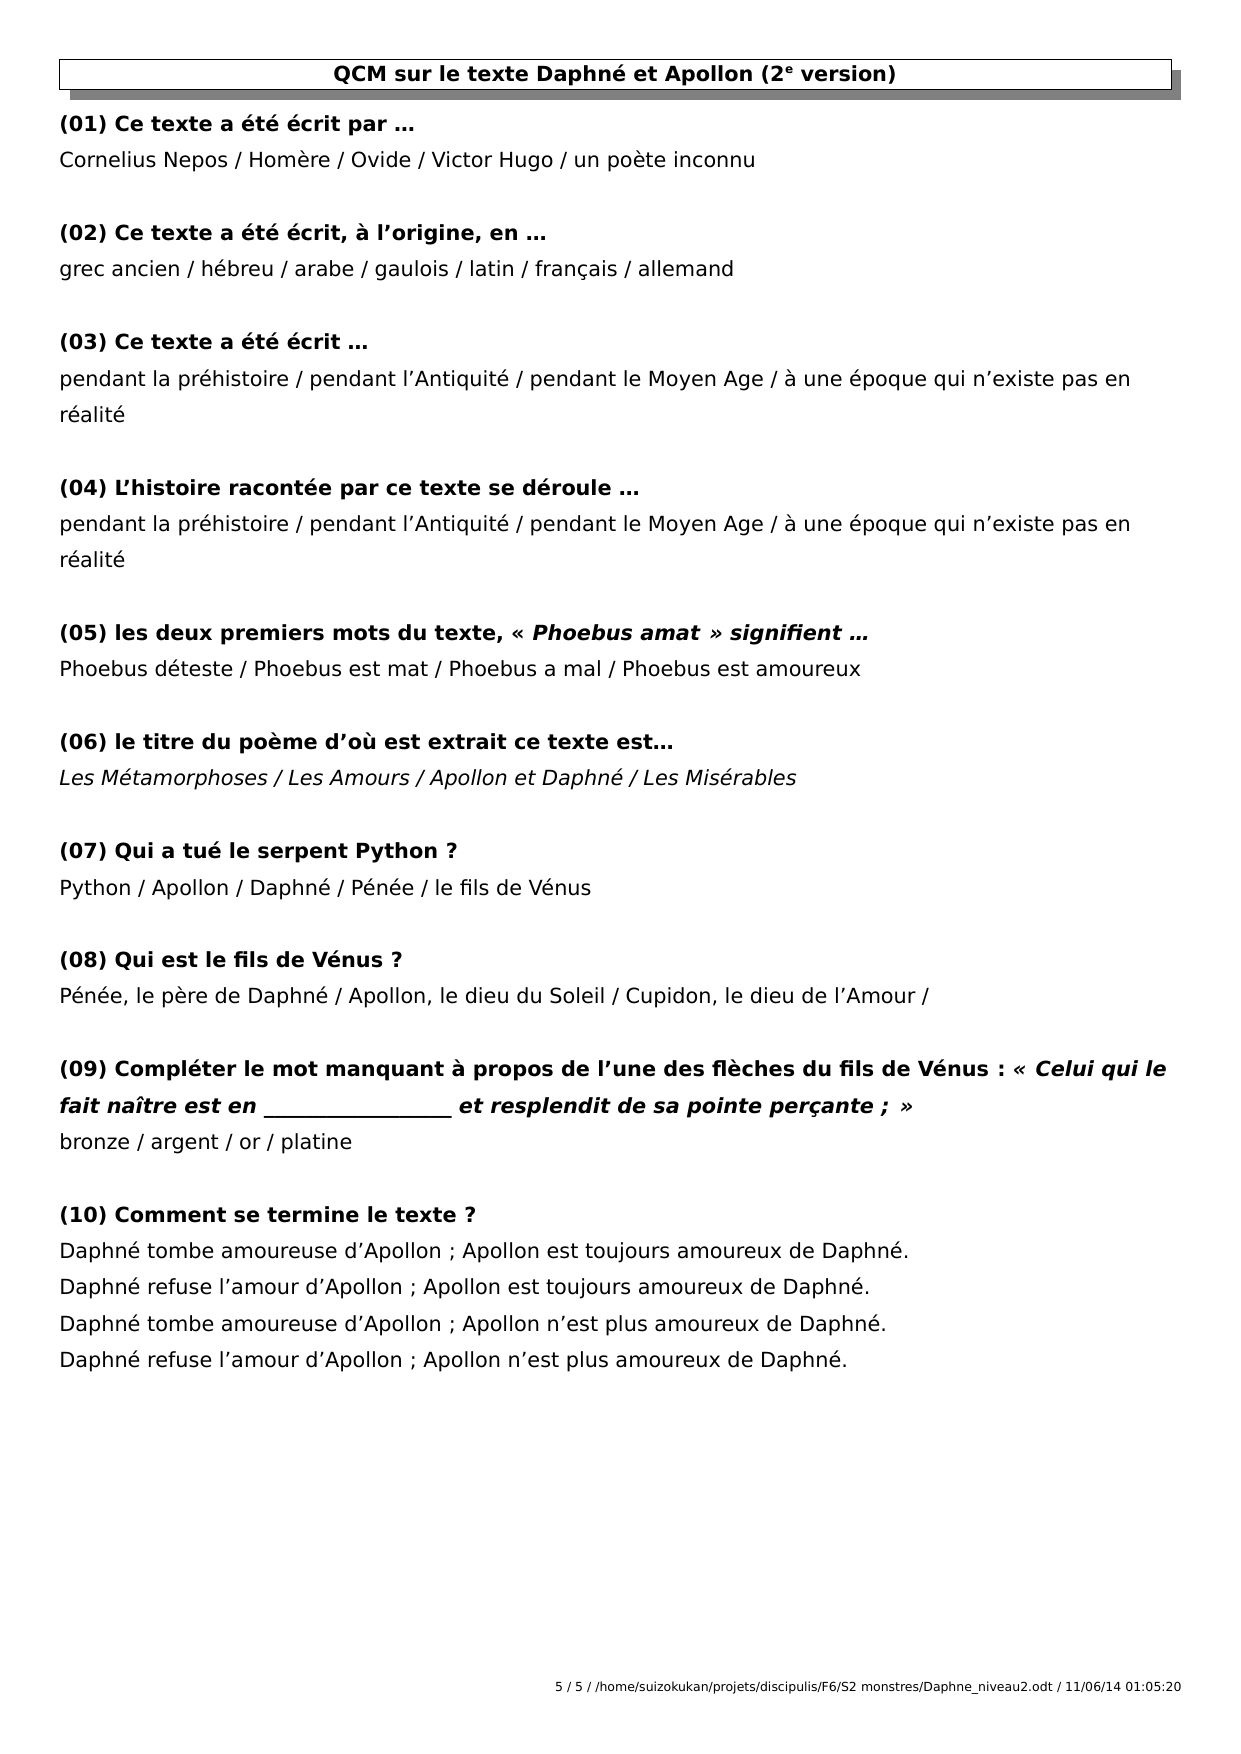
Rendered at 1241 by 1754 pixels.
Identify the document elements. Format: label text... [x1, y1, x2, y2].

text bronze / argent / or / platine [59, 1130, 1181, 1154]
text Cornelius Nepos / Homère / Ovide / Victor Hugo / un poète inconnu [59, 148, 1181, 173]
text QCM sur le texte Daphné et Apollon (2e version) [60, 60, 1171, 89]
text (08) Qui est le fils de Vénus ? [59, 948, 1181, 972]
text Daphné refuse l’amour d’Apollon ; Apollon n’est plus amoureux de Daphné. [59, 1348, 1181, 1372]
text (03) Ce texte a été écrit … [59, 330, 1181, 354]
text (04) L’histoire racontée par ce texte se déroule … [59, 476, 1181, 500]
text grec ancien / hébreu / arabe / gaulois / latin / français / allemand [59, 257, 1181, 282]
text Daphné refuse l’amour d’Apollon ; Apollon est toujours amoureux de Daphné. [59, 1275, 1181, 1300]
text (02) Ce texte a été écrit, à l’origine, en … [59, 221, 1181, 245]
text (06) le titre du poème d’où est extrait ce texte est… [59, 730, 1181, 754]
text (05) les deux premiers mots du texte, « Phoebus amat » signifient … [59, 621, 1181, 645]
text Phoebus déteste / Phoebus est mat / Phoebus a mal / Phoebus est amoureux [59, 657, 1181, 682]
text Python / Apollon / Daphné / Pénée / le fils de Vénus [59, 876, 1181, 900]
text (09) Compléter le mot manquant à propos de l’une des flèches du fils de Vénus : « Celui qui le fait naître est en __________________ et resplendit de sa pointe perçante ; » [59, 1057, 1181, 1118]
text (10) Comment se termine le texte ? [59, 1203, 1181, 1227]
text Daphné tombe amoureuse d’Apollon ; Apollon n’est plus amoureux de Daphné. [59, 1312, 1181, 1336]
text (07) Qui a tué le serpent Python ? [59, 839, 1181, 863]
text Daphné tombe amoureuse d’Apollon ; Apollon est toujours amoureux de Daphné. [59, 1239, 1181, 1263]
text Les Métamorphoses / Les Amours / Apollon et Daphné / Les Misérables [59, 766, 1181, 791]
text (01) Ce texte a été écrit par … [59, 112, 1181, 136]
text pendant la préhistoire / pendant l’Antiquité / pendant le Moyen Age / à une époque qui n’existe pas en réalité [59, 367, 1181, 427]
text Pénée, le père de Daphné / Apollon, le dieu du Soleil / Cupidon, le dieu de l’Amour / [59, 984, 1181, 1009]
text pendant la préhistoire / pendant l’Antiquité / pendant le Moyen Age / à une époque qui n’existe pas en réalité [59, 512, 1181, 573]
